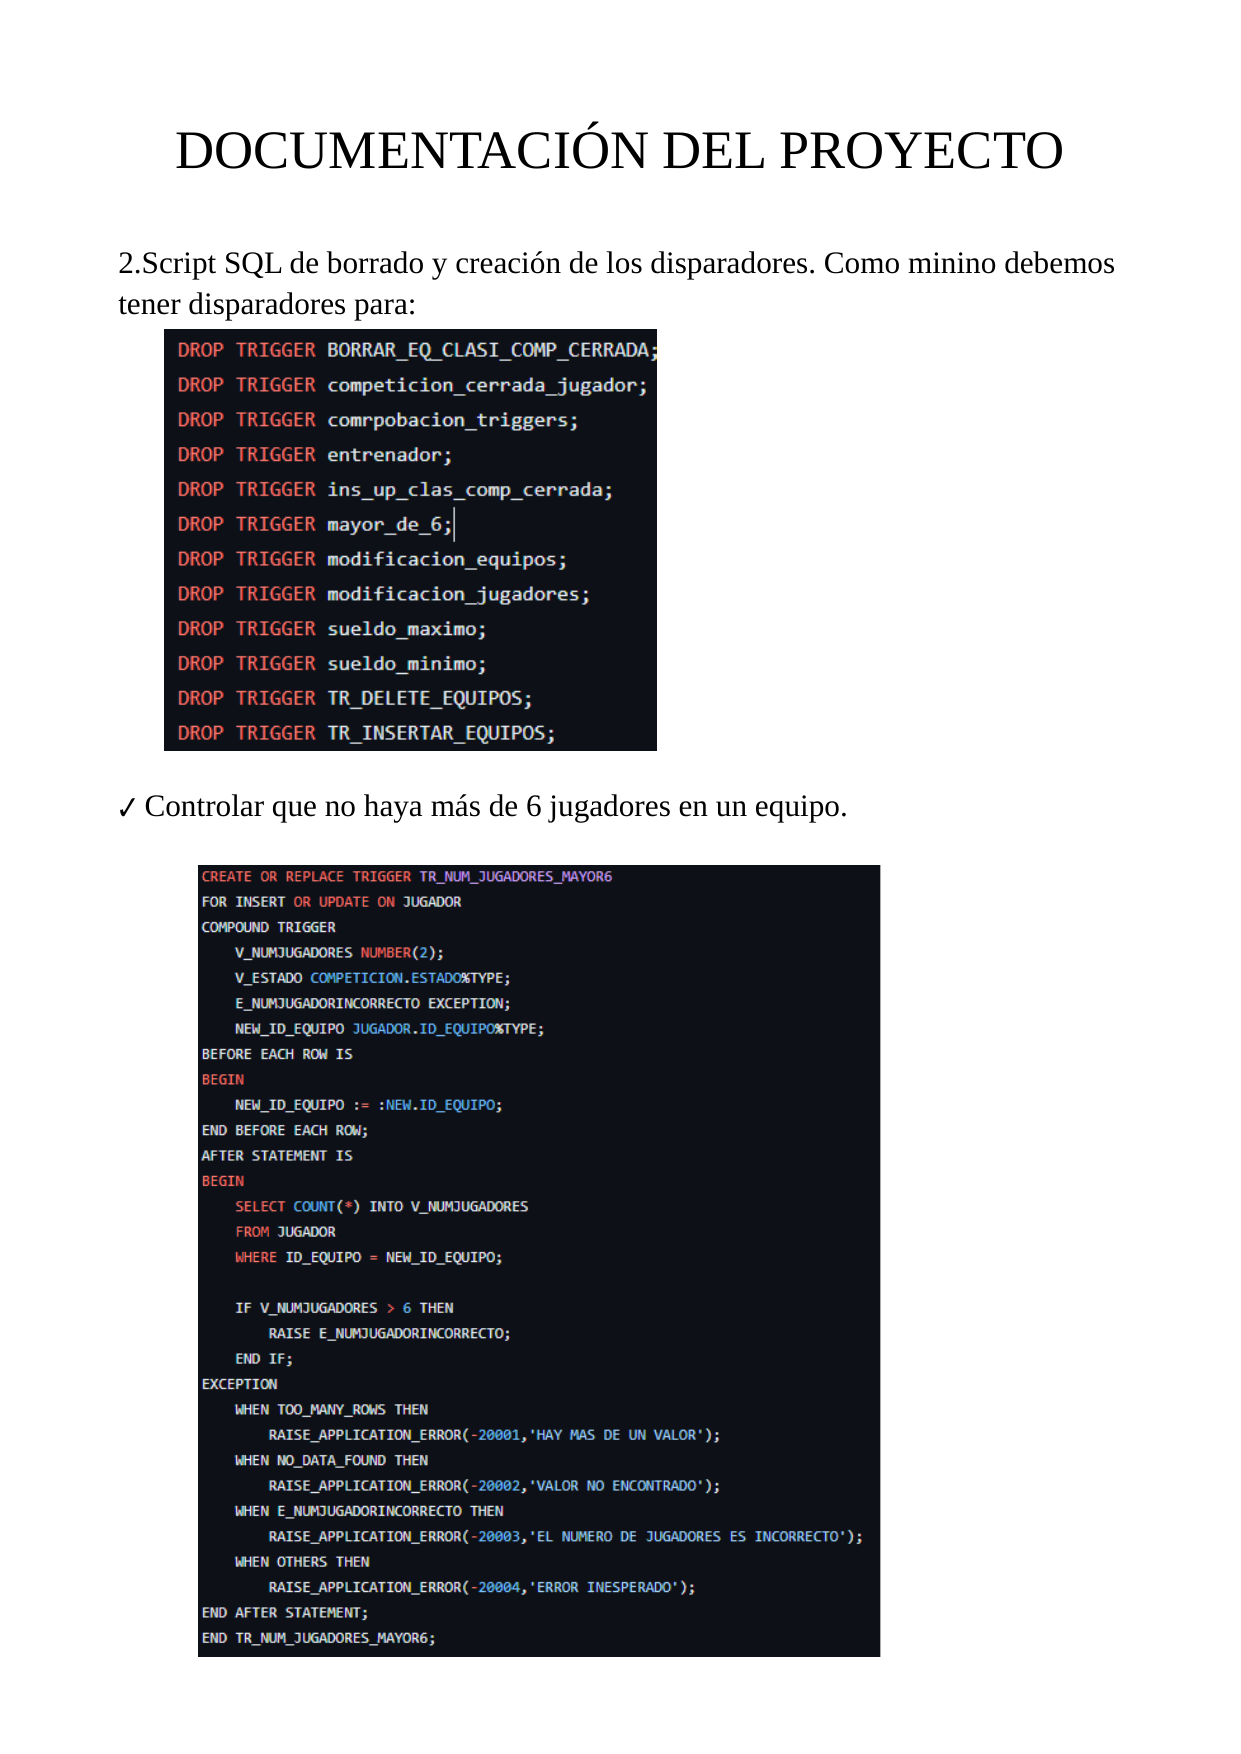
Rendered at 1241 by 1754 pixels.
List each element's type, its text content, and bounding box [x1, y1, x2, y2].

picture [198, 865, 881, 1657]
text ✔ Controlar que no haya más de 6 jugadores en un equipo. [118, 788, 1122, 824]
picture [164, 329, 657, 751]
text 2.Script SQL de borrado y creación de los disparadores. Como minino debemos tener disparadores para: [118, 244, 1122, 321]
